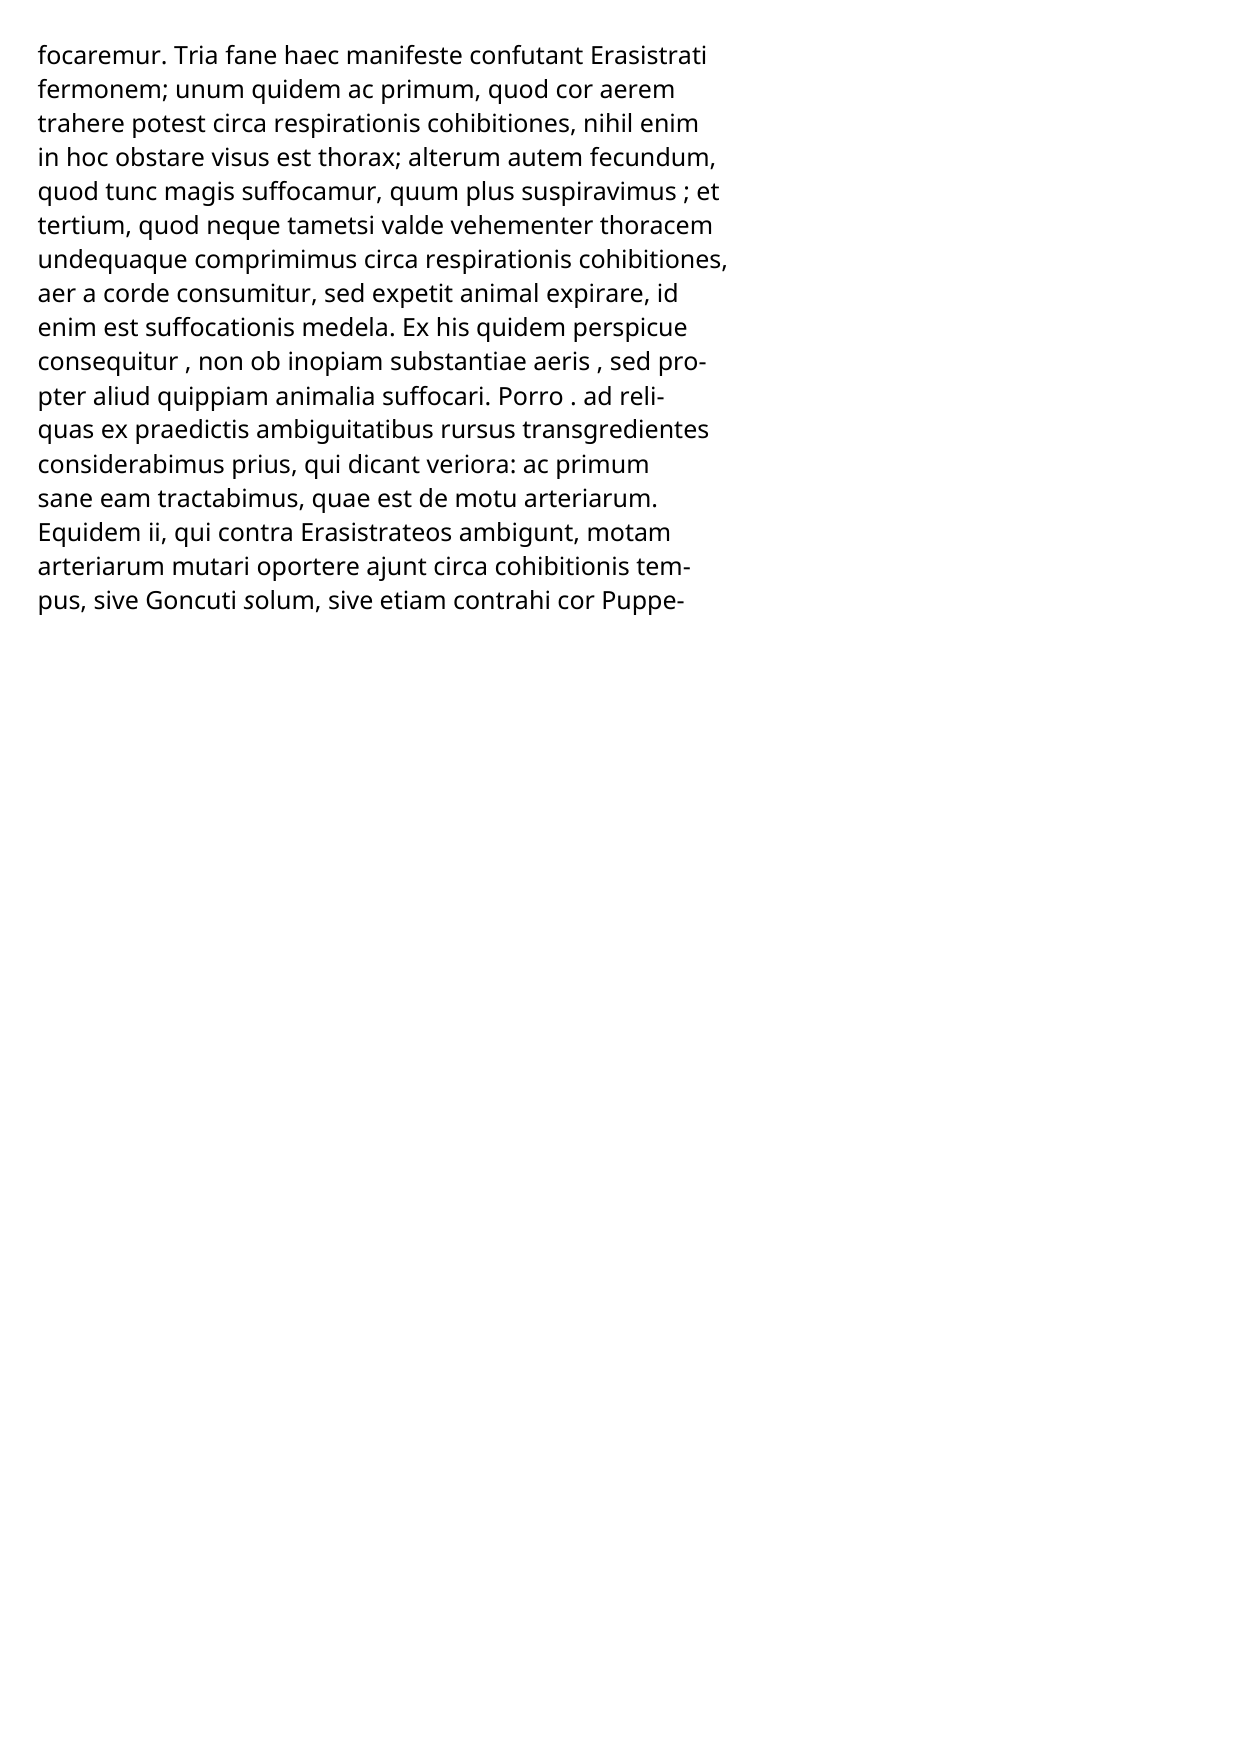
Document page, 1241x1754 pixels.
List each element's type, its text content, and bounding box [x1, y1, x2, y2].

text focaremur. Tria fane haec manifeste confutant Erasistrati fermonem; unum quidem ac primum, quod cor aerem trahere potest circa respirationis cohibitiones, nihil enim in hoc obstare visus est thorax; alterum autem fecundum, quod tunc magis suffocamur, quum plus suspiravimus ; et tertium, quod neque tametsi valde vehementer thoracem undequaque comprimimus circa respirationis cohibitiones, aer a corde consumitur, sed expetit animal expirare, id enim est suffocationis medela. Ex his quidem perspicue consequitur , non ob inopiam substantiae aeris , sed pro- pter aliud quippiam animalia suffocari. Porro . ad reli- quas ex praedictis ambiguitatibus rursus transgredientes considerabimus prius, qui dicant veriora: ac primum sane eam tractabimus, quae est de motu arteriarum. Equidem ii, qui contra Erasistrateos ambigunt, motam arteriarum mutari oportere ajunt circa cohibitionis tem- pus, sive Goncuti solum, sive etiam contrahi cor Puppe- [37, 37, 1203, 617]
